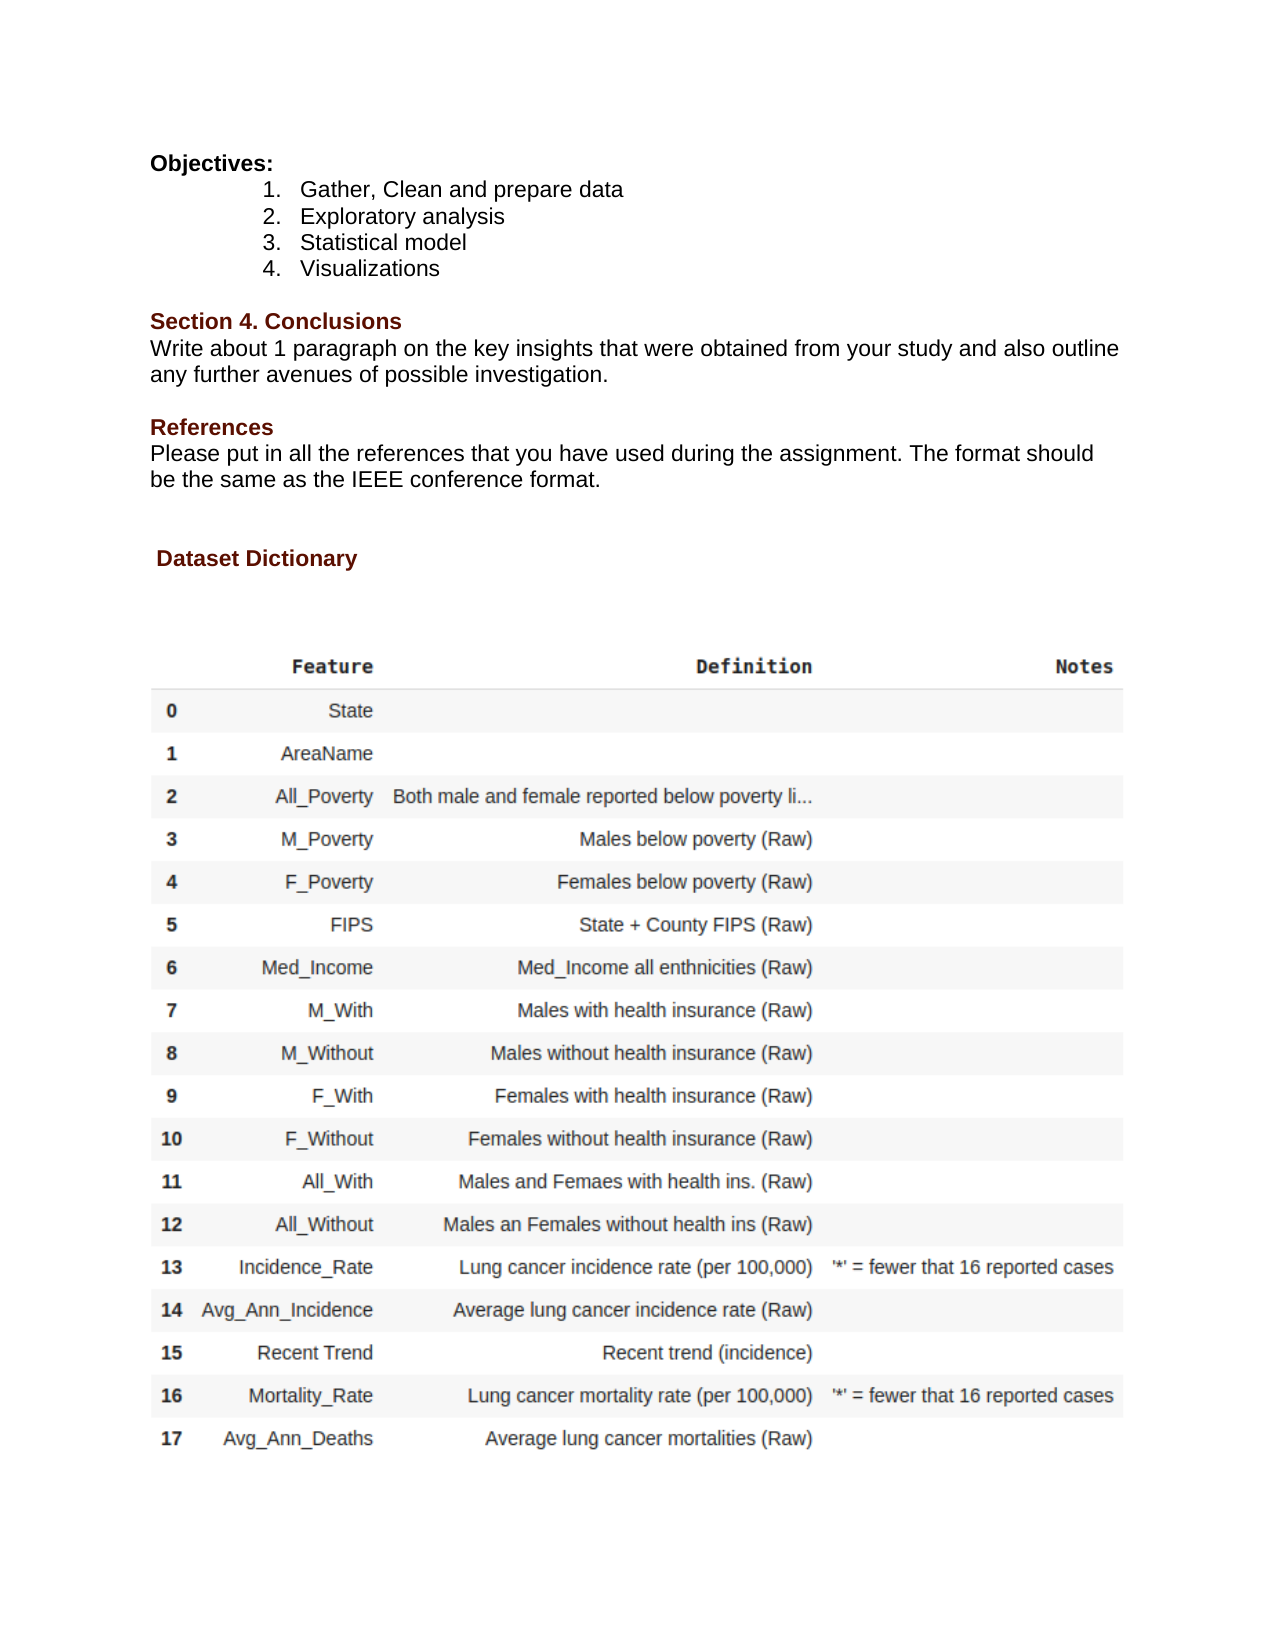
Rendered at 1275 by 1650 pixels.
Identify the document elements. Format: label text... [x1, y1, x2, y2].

picture [150, 650, 1125, 1455]
text Dataset Dictionary [150, 545, 1125, 572]
text Write about 1 paragraph on the key insights that were obtained from your study and also outline any further avenues of possible investigation. [150, 334, 1125, 387]
text Objectives: [150, 150, 1125, 176]
text Section 4. Conclusions [150, 308, 1125, 334]
text 2. Exploratory analysis [262, 203, 1125, 229]
text References [150, 413, 1125, 440]
text Please put in all the references that you have used during the assignment. The format should be the same as the IEEE conference format. [150, 440, 1125, 493]
text 3. Statistical model [262, 229, 1125, 255]
text 4. Visualizations [262, 255, 1125, 282]
text 1. Gather, Clean and prepare data [262, 176, 1125, 203]
